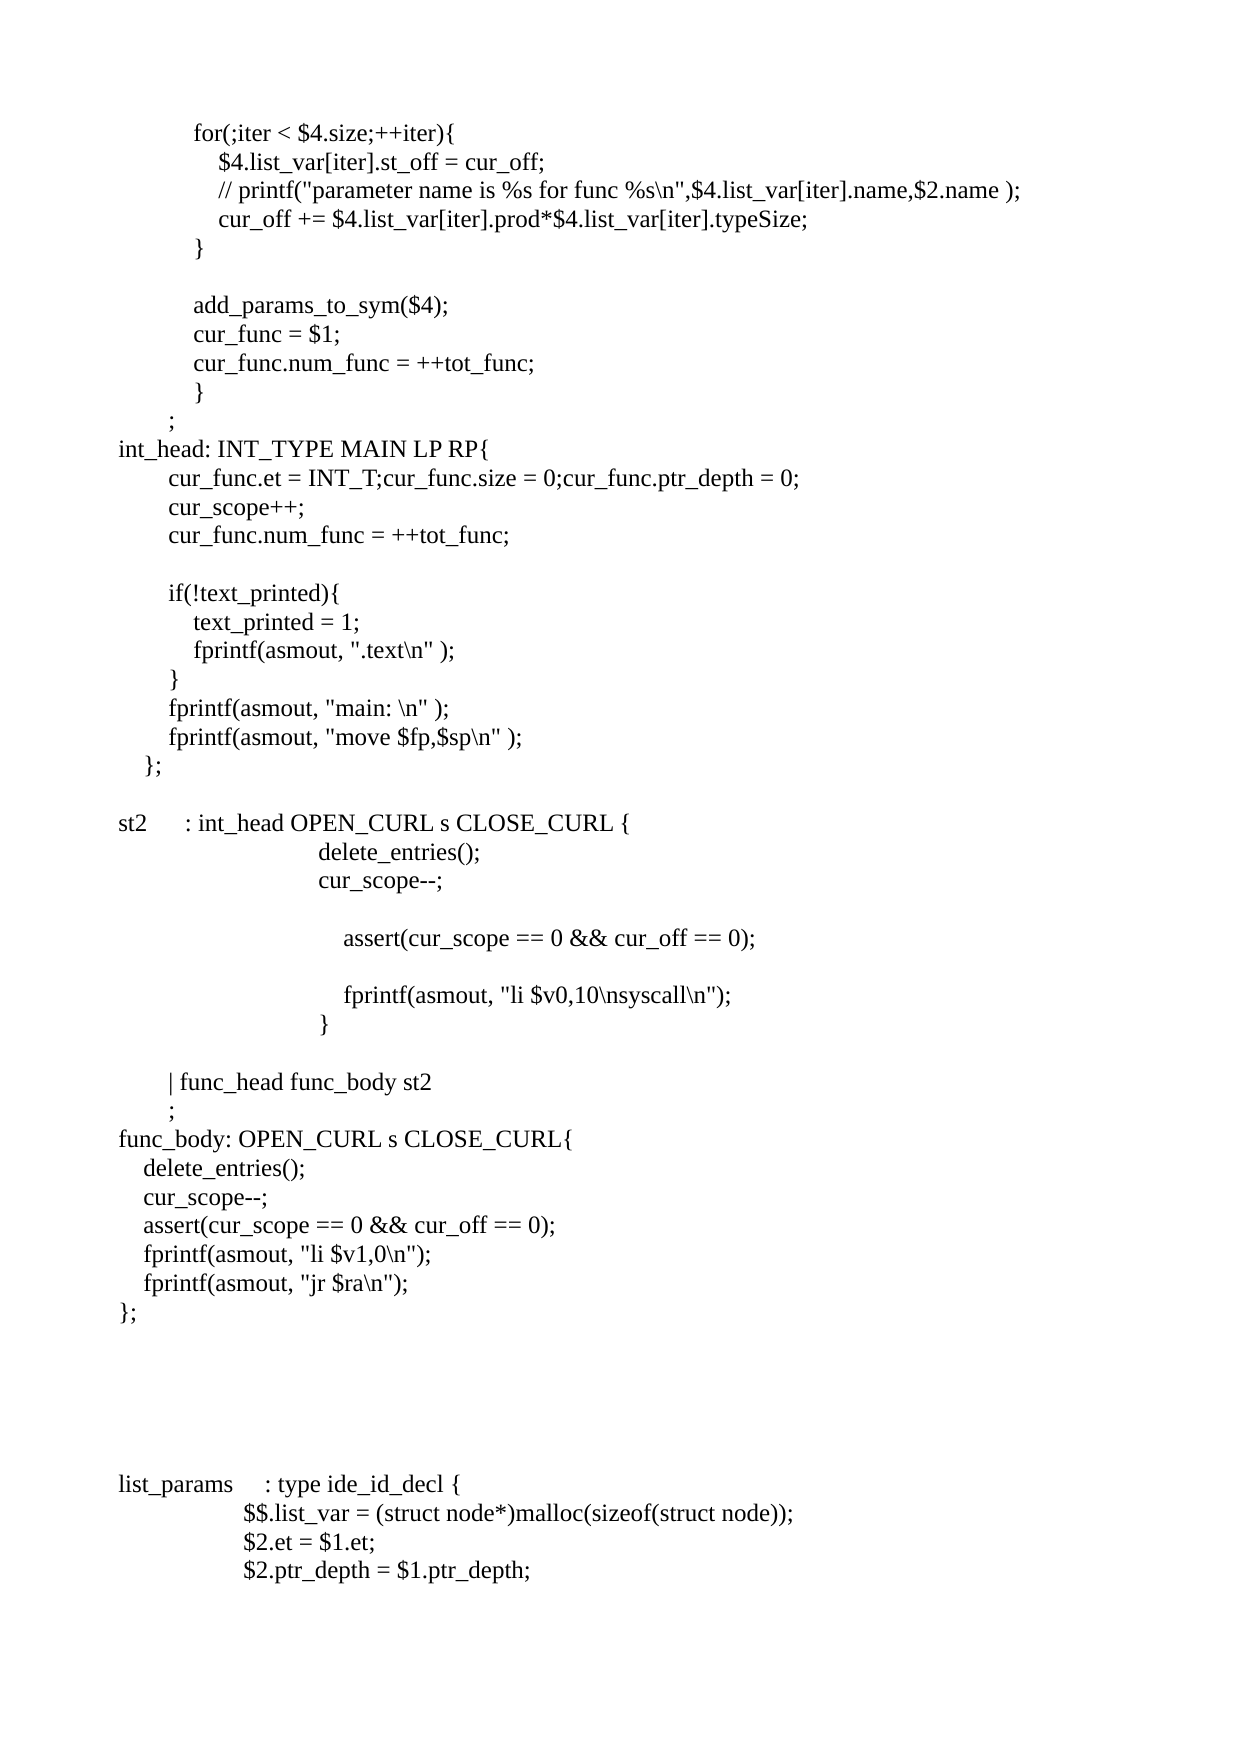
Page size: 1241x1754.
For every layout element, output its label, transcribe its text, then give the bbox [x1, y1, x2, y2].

text cur_func.num_func = ++tot_func; [118, 348, 1122, 377]
text int_head: INT_TYPE MAIN LP RP{ [118, 434, 1122, 463]
text } [118, 233, 1122, 262]
text assert(cur_scope == 0 && cur_off == 0); [118, 923, 1122, 952]
text // printf("parameter name is %s for func %s\n",$4.list_var[iter].name,$2.name ); [118, 176, 1122, 204]
text if(!text_printed){ [118, 578, 1122, 607]
text cur_func.et = INT_T;cur_func.size = 0;cur_func.ptr_depth = 0; [118, 463, 1122, 492]
text cur_scope++; [118, 492, 1122, 521]
text cur_func.num_func = ++tot_func; [118, 521, 1122, 549]
text ; [118, 1096, 1122, 1124]
text } [118, 377, 1122, 406]
text ; [118, 406, 1122, 434]
text fprintf(asmout, "jr $ra\n"); [118, 1268, 1122, 1297]
text $4.list_var[iter].st_off = cur_off; [118, 147, 1122, 176]
text for(;iter < $4.size;++iter){ [118, 118, 1122, 147]
text fprintf(asmout, "li $v1,0\n"); [118, 1239, 1122, 1268]
text } [118, 664, 1122, 693]
text | func_head func_body st2 [118, 1067, 1122, 1096]
text }; [118, 751, 1122, 779]
text cur_scope--; [118, 1182, 1122, 1211]
text }; [118, 1297, 1122, 1326]
text text_printed = 1; [118, 607, 1122, 636]
text st2 : int_head OPEN_CURL s CLOSE_CURL { [118, 808, 1122, 837]
text $$.list_var = (struct node*)malloc(sizeof(struct node)); [118, 1498, 1122, 1527]
text list_params : type ide_id_decl { [118, 1469, 1122, 1498]
text delete_entries(); [118, 837, 1122, 866]
text $2.et = $1.et; [118, 1527, 1122, 1556]
text fprintf(asmout, "move $fp,$sp\n" ); [118, 722, 1122, 751]
text } [118, 1009, 1122, 1038]
text cur_off += $4.list_var[iter].prod*$4.list_var[iter].typeSize; [118, 204, 1122, 233]
text cur_func = $1; [118, 319, 1122, 348]
text delete_entries(); [118, 1153, 1122, 1182]
text fprintf(asmout, ".text\n" ); [118, 636, 1122, 664]
text fprintf(asmout, "main: \n" ); [118, 693, 1122, 722]
text $2.ptr_depth = $1.ptr_depth; [118, 1556, 1122, 1584]
text func_body: OPEN_CURL s CLOSE_CURL{ [118, 1124, 1122, 1153]
text cur_scope--; [118, 866, 1122, 894]
text assert(cur_scope == 0 && cur_off == 0); [118, 1211, 1122, 1239]
text fprintf(asmout, "li $v0,10\nsyscall\n"); [118, 981, 1122, 1009]
text add_params_to_sym($4); [118, 291, 1122, 319]
